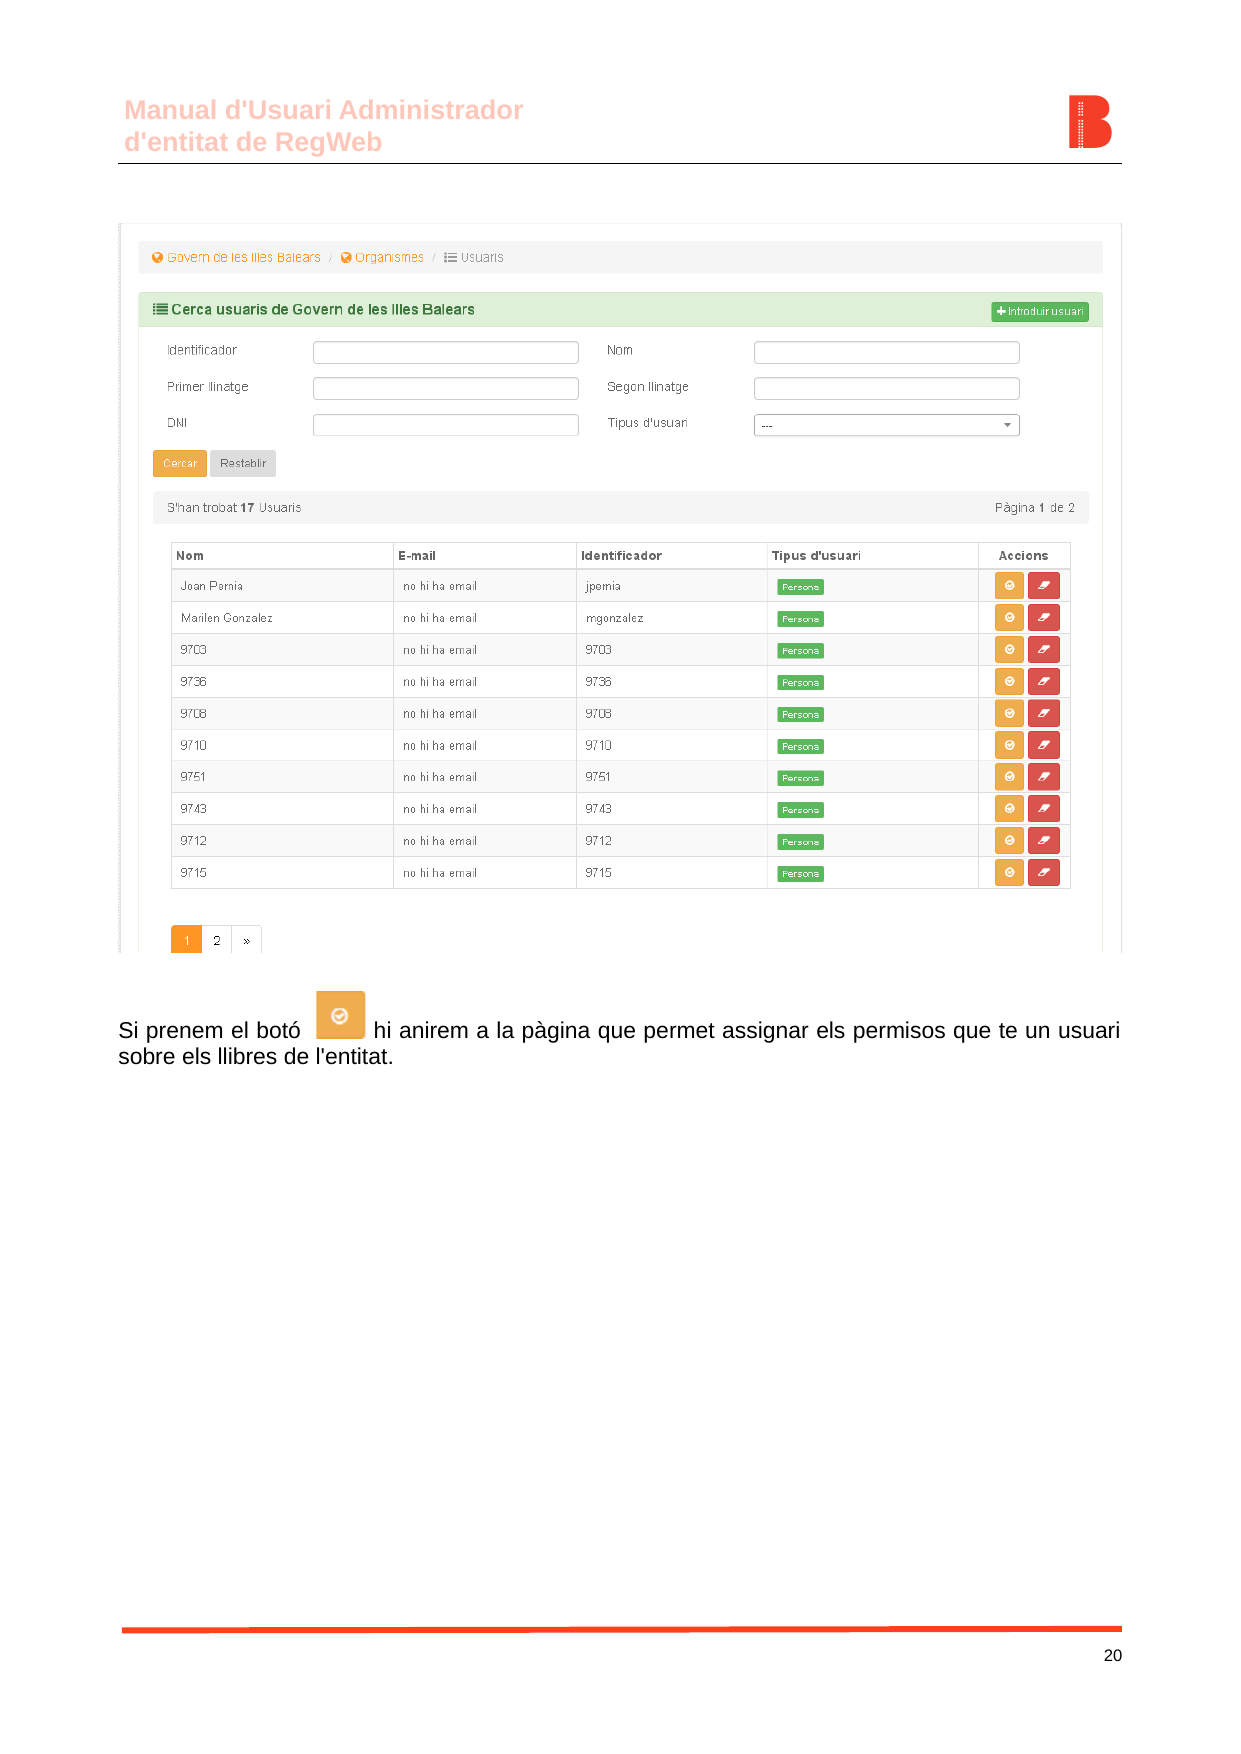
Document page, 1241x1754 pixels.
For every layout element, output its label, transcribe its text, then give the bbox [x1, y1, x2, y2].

picture [1063, 94, 1117, 150]
picture [118, 223, 1123, 953]
picture [316, 991, 367, 1039]
text Si prenem el botó hi anirem a la pàgina que permet assignar els permisos que te un usuari sobre els llibres de l'entitat. [118, 991, 1122, 1069]
